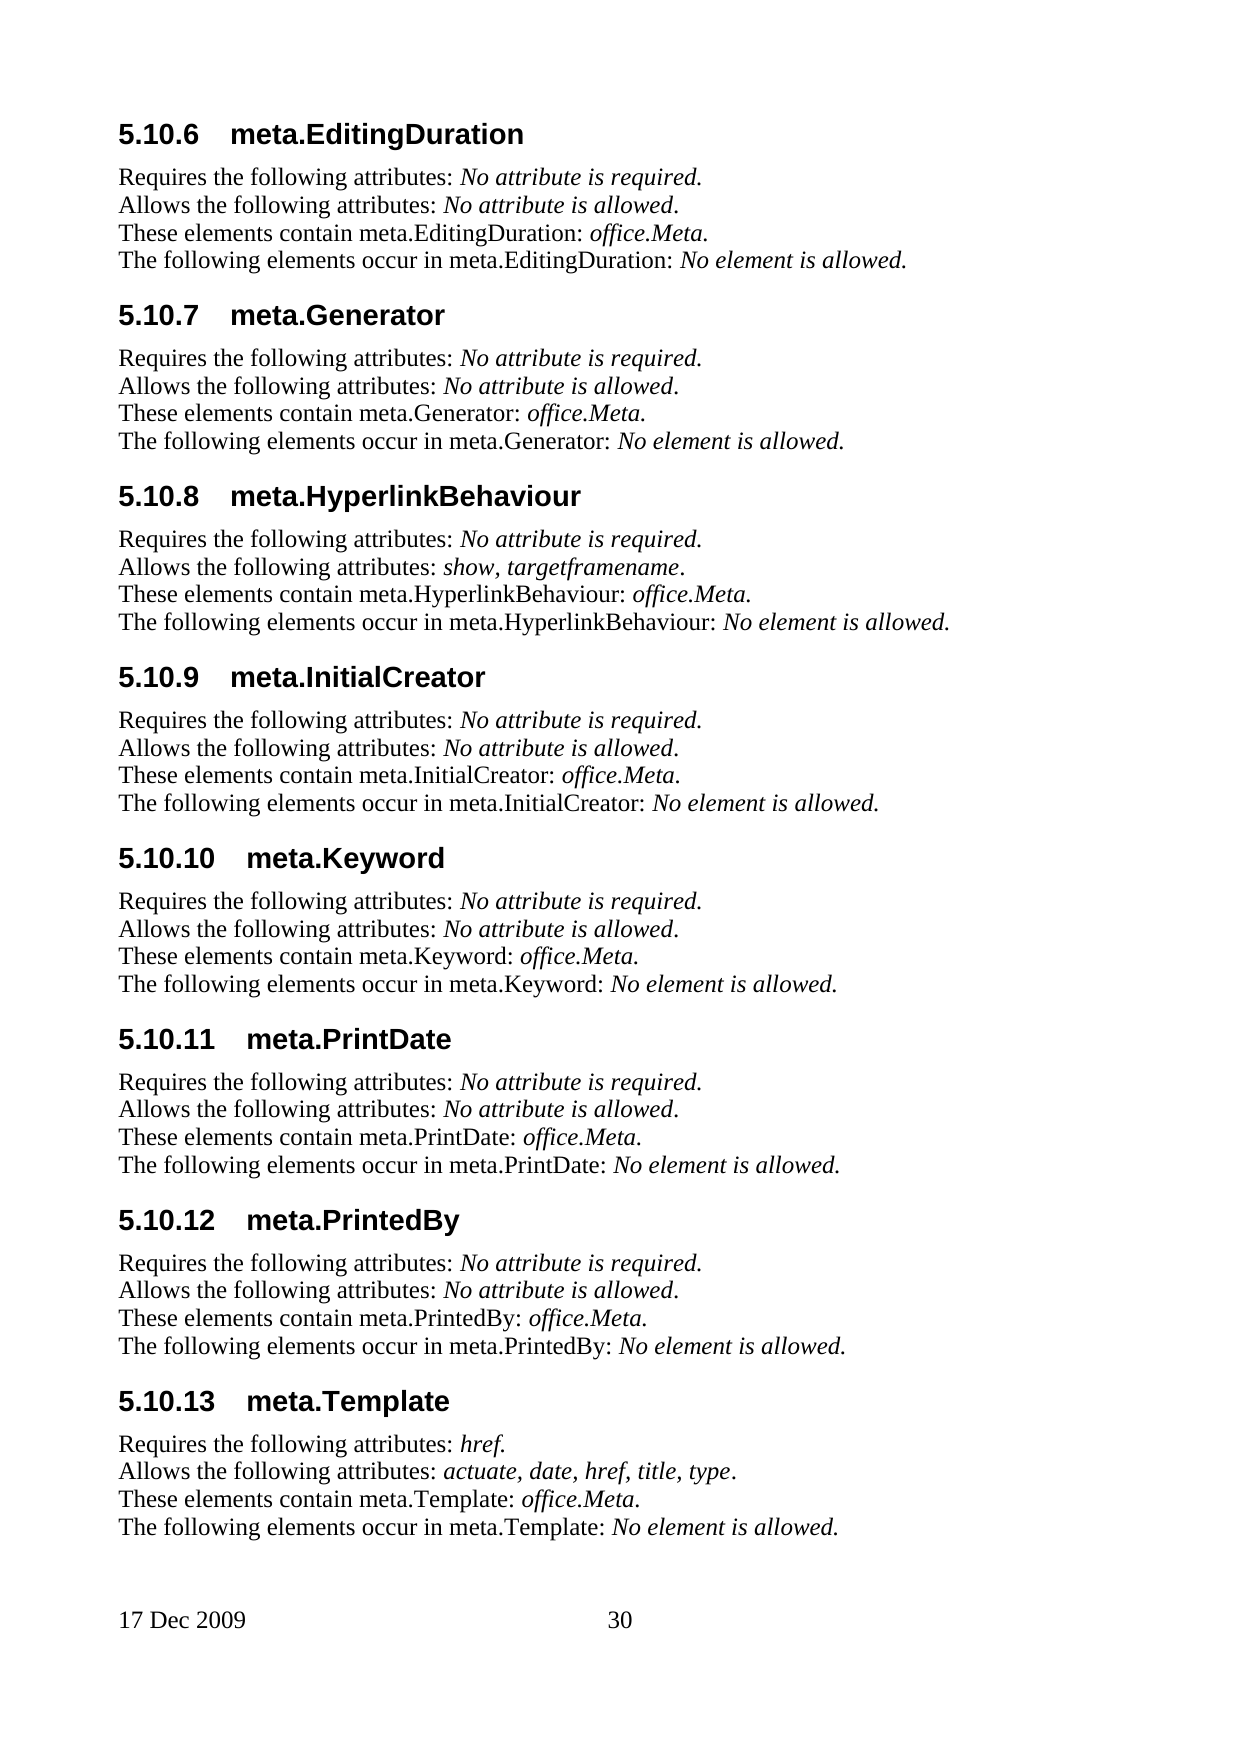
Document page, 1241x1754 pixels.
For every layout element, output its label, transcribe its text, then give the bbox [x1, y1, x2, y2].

text The following elements occur in meta.EditingDuration: No element is allowed. [118, 246, 1122, 274]
subtitle meta.HyperlinkBehaviour [118, 480, 1122, 513]
text These elements contain meta.PrintDate: office.Meta. [118, 1123, 1122, 1151]
text These elements contain meta.HyperlinkBehaviour: office.Meta. [118, 581, 1122, 608]
text The following elements occur in meta.PrintedBy: No element is allowed. [118, 1332, 1122, 1360]
text The following elements occur in meta.HyperlinkBehaviour: No element is allowed. [118, 608, 1122, 636]
text Requires the following attributes: No attribute is required. [118, 344, 1122, 372]
text Allows the following attributes: No attribute is allowed. [118, 372, 1122, 399]
text These elements contain meta.InitialCreator: office.Meta. [118, 761, 1122, 789]
text Allows the following attributes: No attribute is allowed. [118, 1096, 1122, 1123]
subtitle meta.Template [118, 1385, 1122, 1417]
text The following elements occur in meta.PrintDate: No element is allowed. [118, 1151, 1122, 1179]
text Requires the following attributes: No attribute is required. [118, 706, 1122, 734]
text Allows the following attributes: No attribute is allowed. [118, 191, 1122, 219]
text Requires the following attributes: href. [118, 1430, 1122, 1457]
text Requires the following attributes: No attribute is required. [118, 163, 1122, 191]
text These elements contain meta.Template: office.Meta. [118, 1485, 1122, 1513]
text The following elements occur in meta.InitialCreator: No element is allowed. [118, 789, 1122, 817]
text These elements contain meta.Generator: office.Meta. [118, 399, 1122, 427]
text Requires the following attributes: No attribute is required. [118, 887, 1122, 915]
text Requires the following attributes: No attribute is required. [118, 1068, 1122, 1096]
subtitle meta.InitialCreator [118, 661, 1122, 693]
subtitle meta.Generator [118, 299, 1122, 332]
subtitle meta.PrintedBy [118, 1204, 1122, 1236]
text These elements contain meta.PrintedBy: office.Meta. [118, 1304, 1122, 1332]
text Allows the following attributes: No attribute is allowed. [118, 734, 1122, 761]
text The following elements occur in meta.Generator: No element is allowed. [118, 427, 1122, 455]
text Allows the following attributes: actuate, date, href, title, type. [118, 1457, 1122, 1485]
text Allows the following attributes: No attribute is allowed. [118, 1277, 1122, 1304]
text These elements contain meta.EditingDuration: office.Meta. [118, 219, 1122, 246]
text These elements contain meta.Keyword: office.Meta. [118, 942, 1122, 970]
text The following elements occur in meta.Keyword: No element is allowed. [118, 970, 1122, 998]
text Allows the following attributes: No attribute is allowed. [118, 915, 1122, 942]
subtitle meta.PrintDate [118, 1023, 1122, 1055]
text The following elements occur in meta.Template: No element is allowed. [118, 1513, 1122, 1541]
text Allows the following attributes: show, targetframename. [118, 553, 1122, 581]
text Requires the following attributes: No attribute is required. [118, 1249, 1122, 1277]
text Requires the following attributes: No attribute is required. [118, 525, 1122, 553]
subtitle meta.EditingDuration [118, 118, 1122, 151]
subtitle meta.Keyword [118, 842, 1122, 874]
